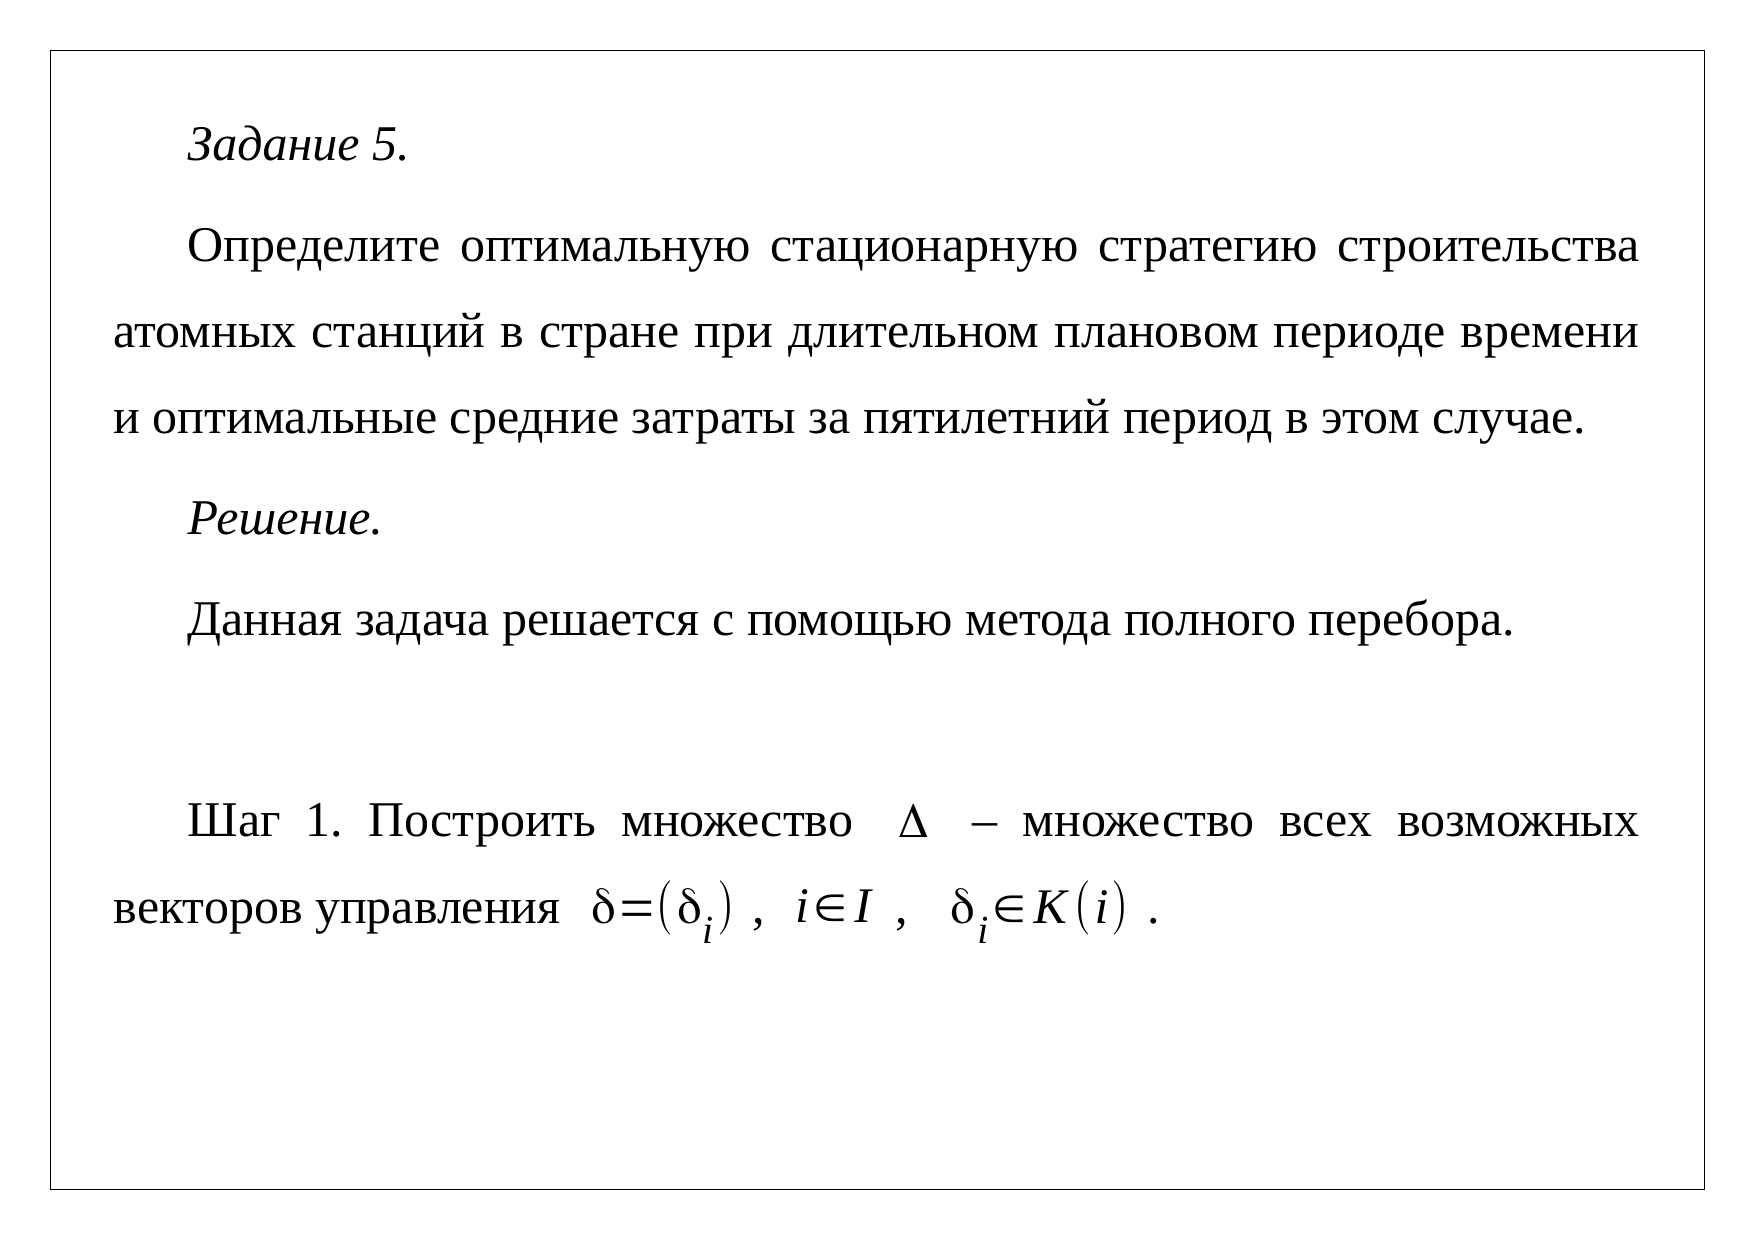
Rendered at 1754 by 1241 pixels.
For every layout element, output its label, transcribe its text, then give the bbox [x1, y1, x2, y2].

text Решение. [113, 488, 1640, 545]
text Определите оптимальную стационарную стратегию строительства атомных станций в стране при длительном плановом периоде времени и оптимальные средние затраты за пятилетний период в этом случае. [113, 214, 1640, 444]
text Данная задача решается с помощью метода полного перебора. [113, 588, 1640, 646]
text Задание 5. [113, 113, 1640, 171]
text Шаг 1. Построить множество – множество всех возможных векторов управления , , . [113, 790, 1640, 952]
